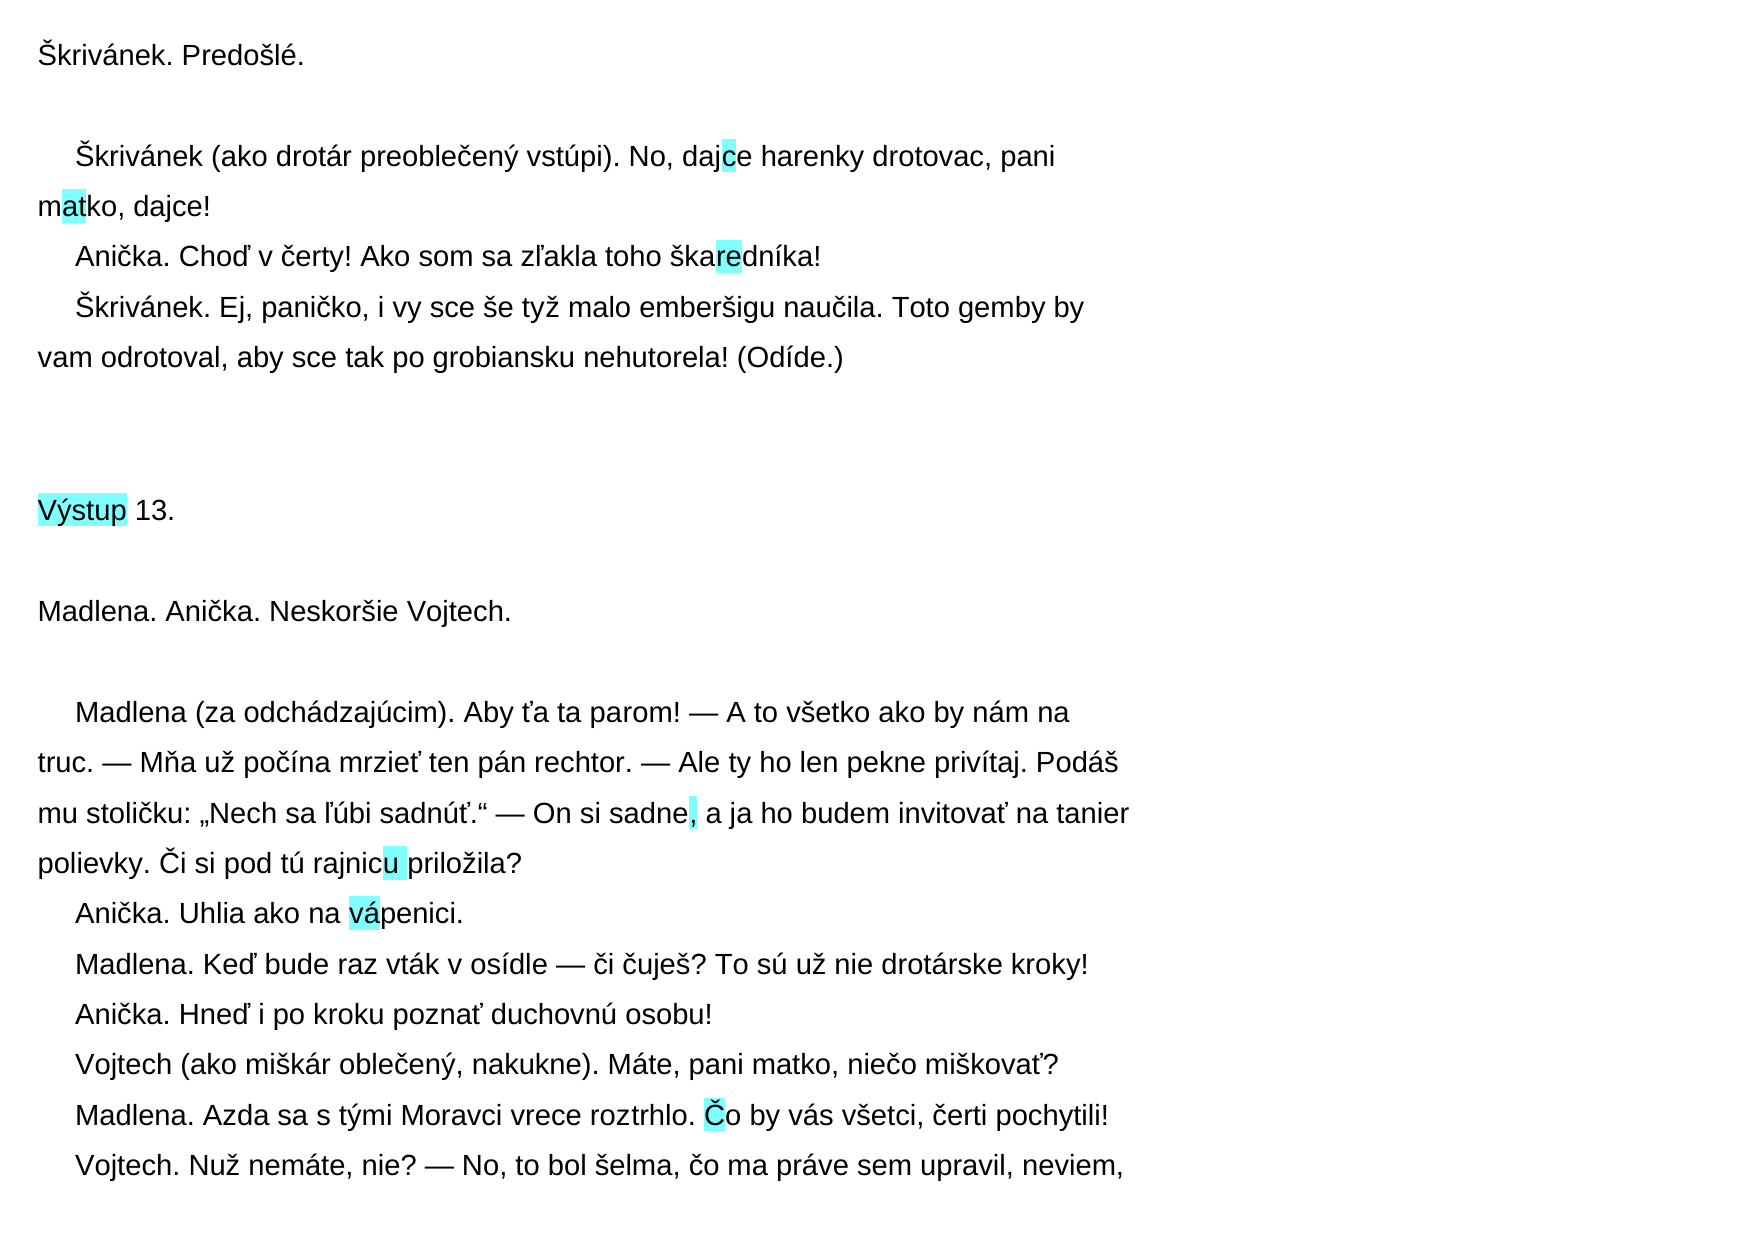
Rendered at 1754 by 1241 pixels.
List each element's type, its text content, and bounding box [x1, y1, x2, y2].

text Anička. Choď v čerty! Ako som sa zľakla toho škaredníka! [37, 239, 1130, 273]
text Madlena. Azda sa s tými Moravci vrece roz­trhlo. Čo by vás všetci, čerti pochytili! [37, 1098, 1130, 1131]
text Madlena. Keď bude raz vták v osídle — či čuješ? To sú už nie drotárske kroky! [37, 947, 1130, 980]
text Škrivánek. Predošlé. [37, 37, 1130, 71]
text Škrivánek. Ej, paničko, i vy sce še tyž malo emberšigu naučila. Toto gemby by vam odrotoval, aby sce tak po grobiansku nehutorela! (Odíde.) [37, 290, 1130, 374]
text Škrivánek (ako drotár preoblečený vstúpi). No, dajce harenky drotovac, pani matko, dajce! [37, 139, 1130, 223]
text Výstup 13. [37, 492, 1130, 526]
text Madlena (za odchádzajúcim). Aby ťa ta pa­rom! — A to všetko ako by nám na truc. — Mňa už počína mrzieť ten pán rechtor. — Ale ty ho len pekne privítaj. Podáš mu stoličku: „Nech sa ľúbi sadnúť.“ — On si sadne, a ja ho budem invitovať na tanier polievky. Či si pod tú rajnicu priložila? [37, 695, 1130, 880]
text Anička. Uhlia ako na vápenici. [37, 896, 1130, 930]
text Anička. Hneď i po kroku poznať duchovnú osobu! [37, 997, 1130, 1031]
text Vojtech (ako miškár oblečený, nakukne). Máte, pani matko, niečo miškovať? [37, 1047, 1130, 1081]
text Madlena. Anička. Neskoršie Vojtech. [37, 594, 1130, 627]
text Vojtech. Nuž nemáte, nie? — No, to bol šelma, čo ma práve sem upravil, neviem, [37, 1148, 1130, 1182]
